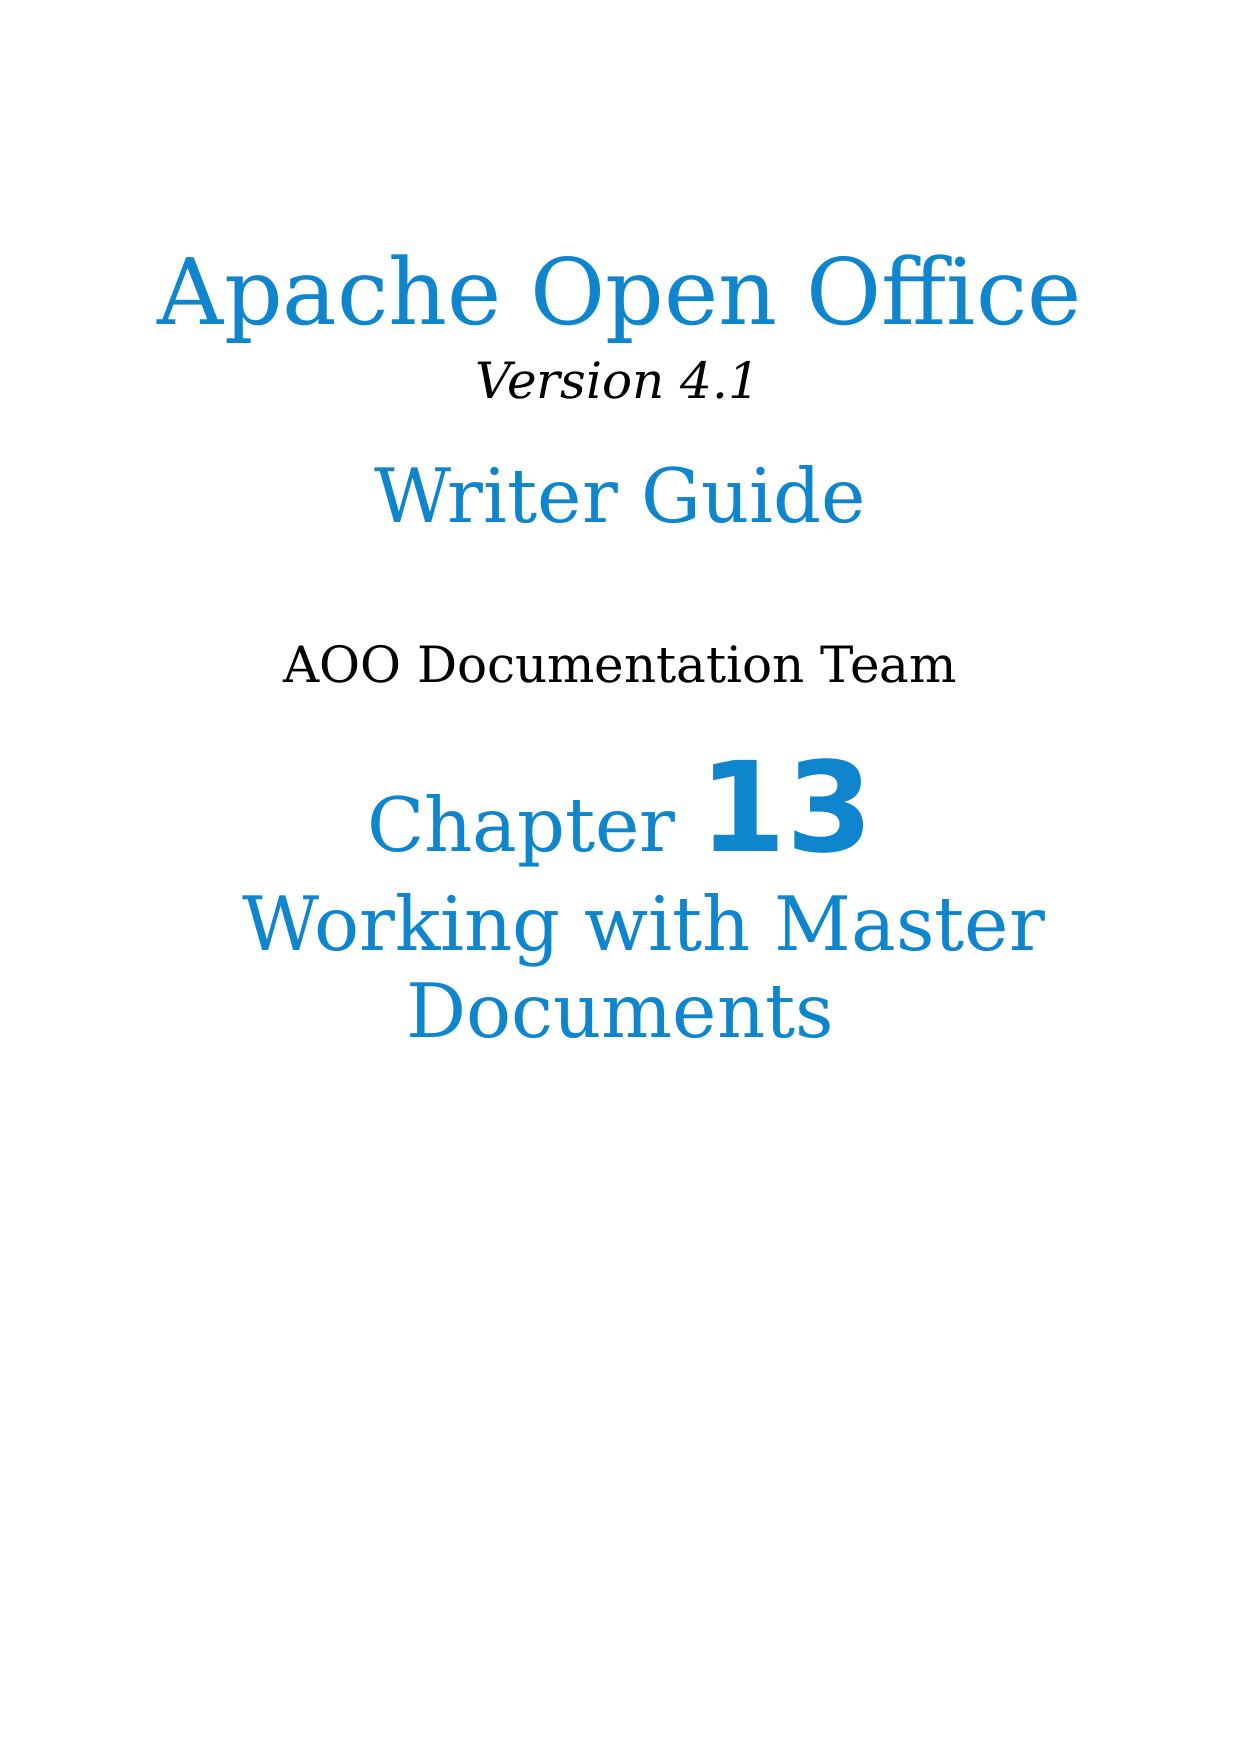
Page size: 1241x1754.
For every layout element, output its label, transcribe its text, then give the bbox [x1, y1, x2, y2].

text Apache Open Office [136, 239, 1104, 346]
subtitle Version 4.1 [136, 352, 1104, 410]
text Chapter 13 Working with Master Documents [136, 735, 1104, 1055]
text AOO Documentation Team [136, 636, 1104, 694]
text Writer Guide [136, 452, 1104, 540]
